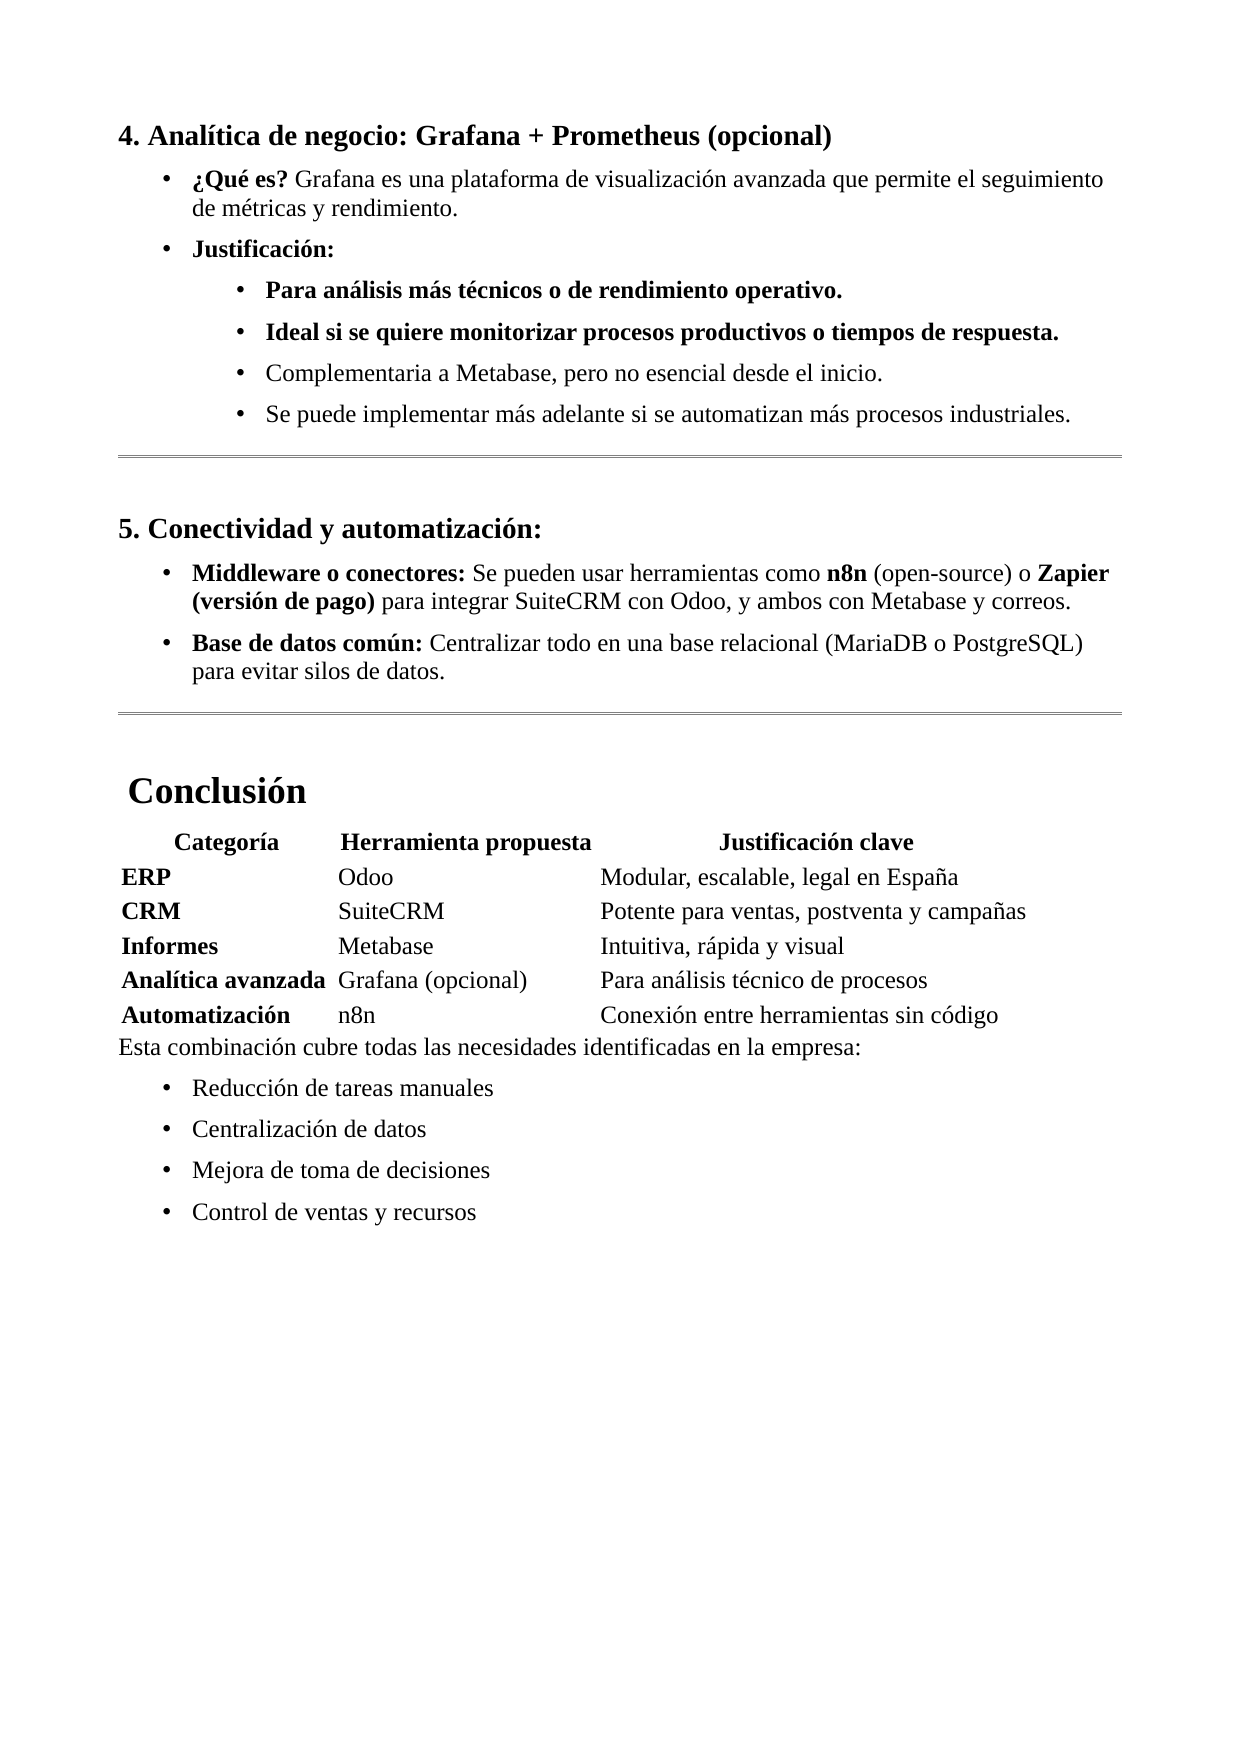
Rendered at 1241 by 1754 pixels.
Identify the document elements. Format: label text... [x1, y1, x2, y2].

list Mejora de toma de decisiones [162, 1156, 1122, 1184]
table_cell Odoo [335, 859, 597, 893]
table_cell Intuitiva, rápida y visual [597, 928, 1035, 963]
subtitle 5. Conectividad y automatización: [118, 512, 1122, 545]
table_header Herramienta propuesta [335, 824, 597, 859]
table_cell Metabase [335, 928, 597, 963]
table_header Categoría [118, 824, 335, 859]
subtitle Conclusión [118, 769, 1122, 812]
subtitle 4. Analítica de negocio: Grafana + Prometheus (opcional) [118, 118, 1122, 152]
list Control de ventas y recursos [162, 1197, 1122, 1226]
table_cell Para análisis técnico de procesos [597, 963, 1035, 997]
table_cell Grafana (opcional) [335, 963, 597, 997]
table_cell CRM [118, 894, 335, 928]
table_cell ERP [118, 859, 335, 893]
table_cell Informes [118, 928, 335, 963]
table_cell Potente para ventas, postventa y campañas [597, 894, 1035, 928]
table_cell Automatización [118, 997, 335, 1032]
list Ideal si se quiere monitorizar procesos productivos o tiempos de respuesta. [236, 317, 1122, 345]
table_header Justificación clave [597, 824, 1035, 859]
list Centralización de datos [162, 1114, 1122, 1143]
table_cell n8n [335, 997, 597, 1032]
list Para análisis más técnicos o de rendimiento operativo. [236, 275, 1122, 304]
list Justificación: [162, 234, 1122, 263]
list Base de datos común: Centralizar todo en una base relacional (MariaDB o PostgreSQL) para evitar silos de datos. [162, 628, 1122, 685]
list Se puede implementar más adelante si se automatizan más procesos industriales. [236, 399, 1122, 428]
text Esta combinación cubre todas las necesidades identificadas en la empresa: [118, 1032, 1122, 1061]
list ¿Qué es? Grafana es una plataforma de visualización avanzada que permite el seguimiento de métricas y rendimiento. [162, 164, 1122, 222]
list Reducción de tareas manuales [162, 1073, 1122, 1102]
list Complementaria a Metabase, pero no esencial desde el inicio. [236, 358, 1122, 387]
table_cell Modular, escalable, legal en España [597, 859, 1035, 893]
table_cell Conexión entre herramientas sin código [597, 997, 1035, 1032]
list Middleware o conectores: Se pueden usar herramientas como n8n (open-source) o Zapier (versión de pago) para integrar SuiteCRM con Odoo, y ambos con Metabase y correos. [162, 558, 1122, 615]
table_cell SuiteCRM [335, 894, 597, 928]
table_cell Analítica avanzada [118, 963, 335, 997]
